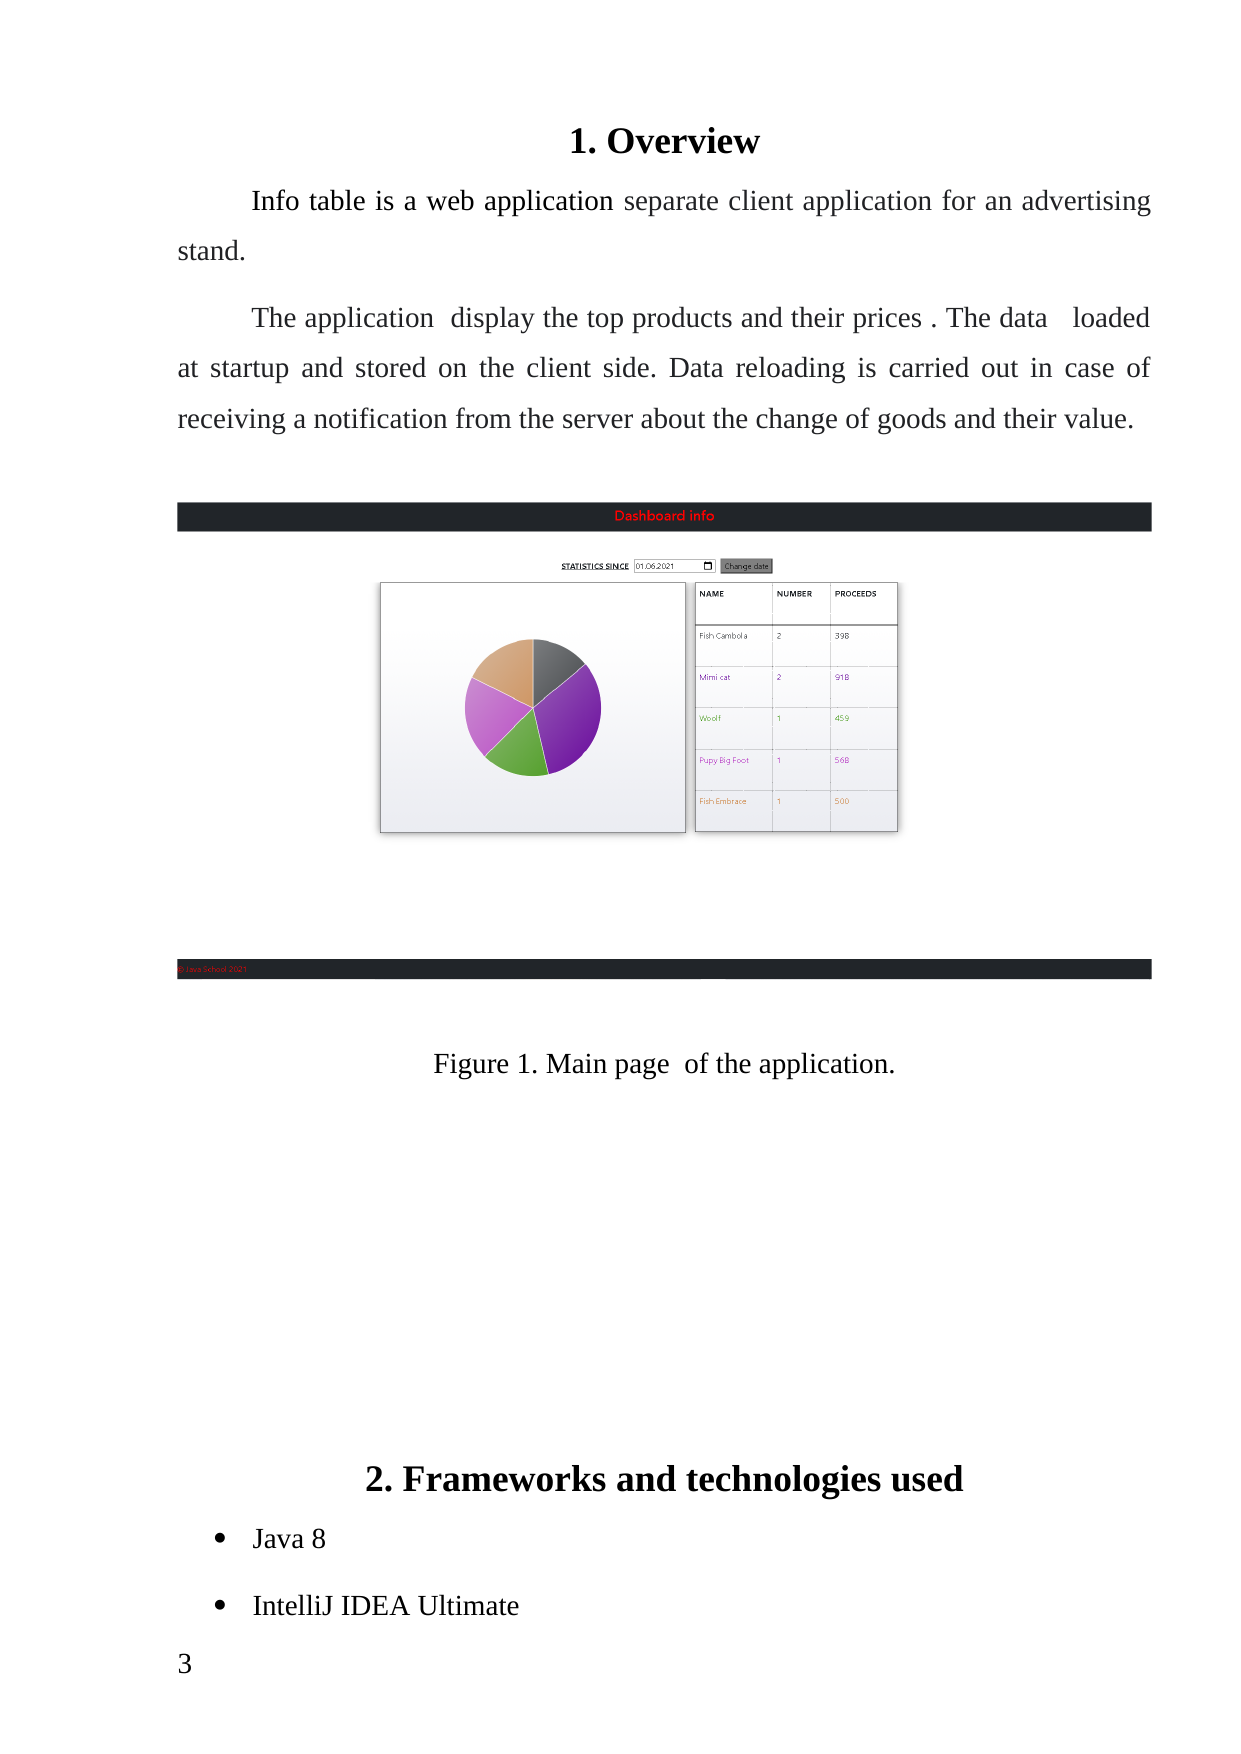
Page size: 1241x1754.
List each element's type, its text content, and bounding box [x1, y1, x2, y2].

subtitle 2. Frameworks and technologies used [177, 1456, 1152, 1499]
text The application display the top products and their prices . The data loaded at startup and stored on the client side. Data reloading is carried out in case of receiving a notification from the server about the change of goods and their value. [177, 300, 1152, 434]
text Info table is a web application separate client application for an advertising stand. [177, 183, 1152, 267]
subtitle 1. Overview [177, 118, 1152, 161]
picture [177, 501, 1152, 980]
list IntelliJ IDEA Ultimate [215, 1588, 1152, 1622]
list Java 8 [215, 1521, 1152, 1555]
text Figure 1. Main page of the application. [177, 1046, 1152, 1080]
